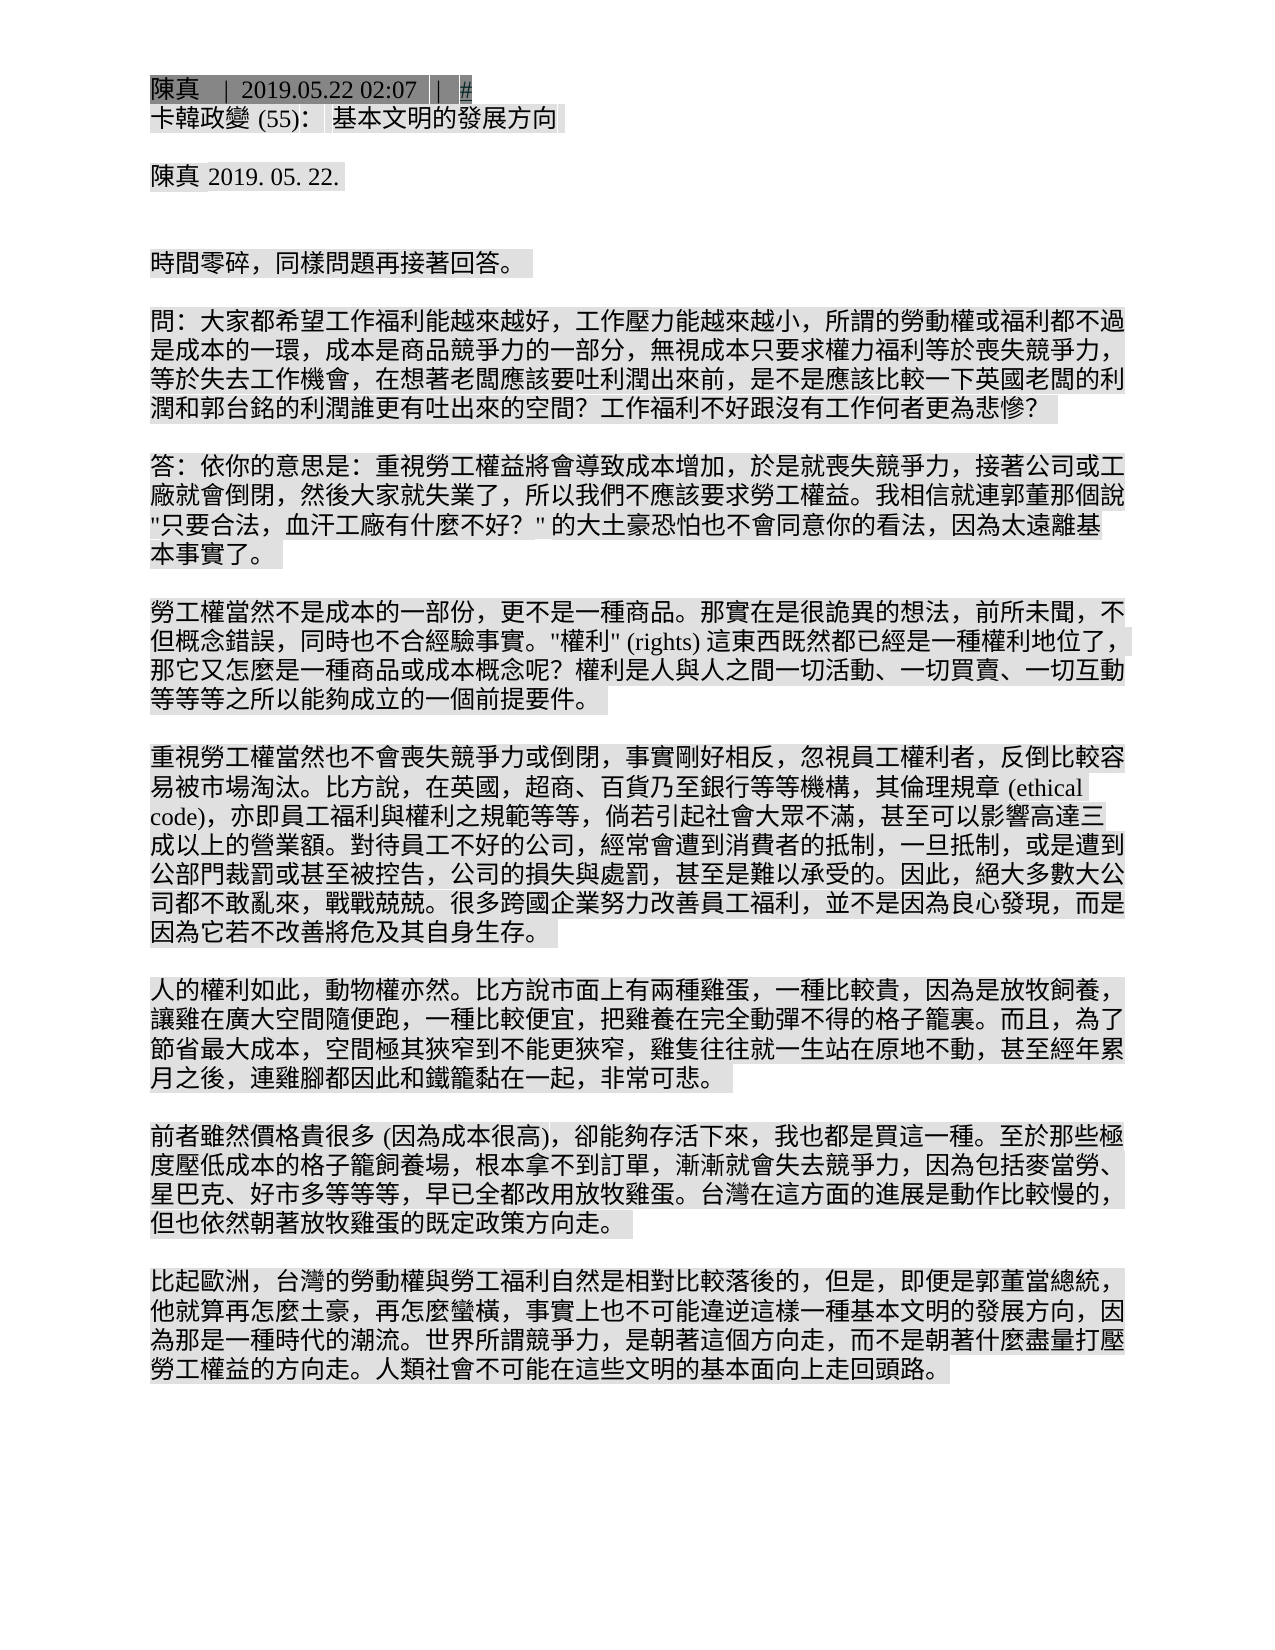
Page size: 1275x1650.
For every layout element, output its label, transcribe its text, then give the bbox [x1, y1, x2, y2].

text 陳真 | 2019.05.22 02:07 | # [150, 75, 1125, 104]
text 卡韓政變 (55)： 基本文明的發展方向 陳真 2019. 05. 22. 時間零碎，同樣問題再接著回答。 問：大家都希望工作福利能越來越好，工作壓力能越來越小，所謂的勞動權或福利都不過是成本的一環，成本是商品競爭力的一部分，無視成本只要求權力福利等於喪失競爭力，等於失去工作機會，在想著老闆應該要吐利潤出來前，是不是應該比較一下英國老闆的利潤和郭台銘的利潤誰更有吐出來的空間？工作福利不好跟沒有工作何者更為悲慘？ 答：依你的意思是：重視勞工權益將會導致成本增加，於是就喪失競爭力，接著公司或工廠就會倒閉，然後大家就失業了，所以我們不應該要求勞工權益。我相信就連郭董那個說 "只要合法，血汗工廠有什麼不好？" 的大土豪恐怕也不會同意你的看法，因為太遠離基本事實了。 勞工權當然不是成本的一部份，更不是一種商品。那實在是很詭異的想法，前所未聞，不但概念錯誤，同時也不合經驗事實。"權利" (rights) 這東西既然都已經是一種權利地位了，那它又怎麼是一種商品或成本概念呢？權利是人與人之間一切活動、一切買賣、一切互動等等等之所以能夠成立的一個前提要件。 重視勞工權當然也不會喪失競爭力或倒閉，事實剛好相反，忽視員工權利者，反倒比較容易被市場淘汰。比方說，在英國，超商、百貨乃至銀行等等機構，其倫理規章 (ethical code)，亦即員工福利與權利之規範等等，倘若引起社會大眾不滿，甚至可以影響高達三成以上的營業額。對待員工不好的公司，經常會遭到消費者的抵制，一旦抵制，或是遭到公部門裁罰或甚至被控告，公司的損失與處罰，甚至是難以承受的。因此，絕大多數大公司都不敢亂來，戰戰兢兢。很多跨國企業努力改善員工福利，並不是因為良心發現，而是因為它若不改善將危及其自身生存。 人的權利如此，動物權亦然。比方說市面上有兩種雞蛋，一種比較貴，因為是放牧飼養，讓雞在廣大空間隨便跑，一種比較便宜，把雞養在完全動彈不得的格子籠裏。而且，為了節省最大成本，空間極其狹窄到不能更狹窄，雞隻往往就一生站在原地不動，甚至經年累月之後，連雞腳都因此和鐵籠黏在一起，非常可悲。 前者雖然價格貴很多 (因為成本很高)，卻能夠存活下來，我也都是買這一種。至於那些極度壓低成本的格子籠飼養場，根本拿不到訂單，漸漸就會失去競爭力，因為包括麥當勞、星巴克、好市多等等等，早已全都改用放牧雞蛋。台灣在這方面的進展是動作比較慢的，但也依然朝著放牧雞蛋的既定政策方向走。 比起歐洲，台灣的勞動權與勞工福利自然是相對比較落後的，但是，即便是郭董當總統，他就算再怎麼土豪，再怎麼蠻橫，事實上也不可能違逆這樣一種基本文明的發展方向，因為那是一種時代的潮流。世界所謂競爭力，是朝著這個方向走，而不是朝著什麼盡量打壓勞工權益的方向走。人類社會不可能在這些文明的基本面向上走回頭路。 [150, 104, 1125, 1384]
